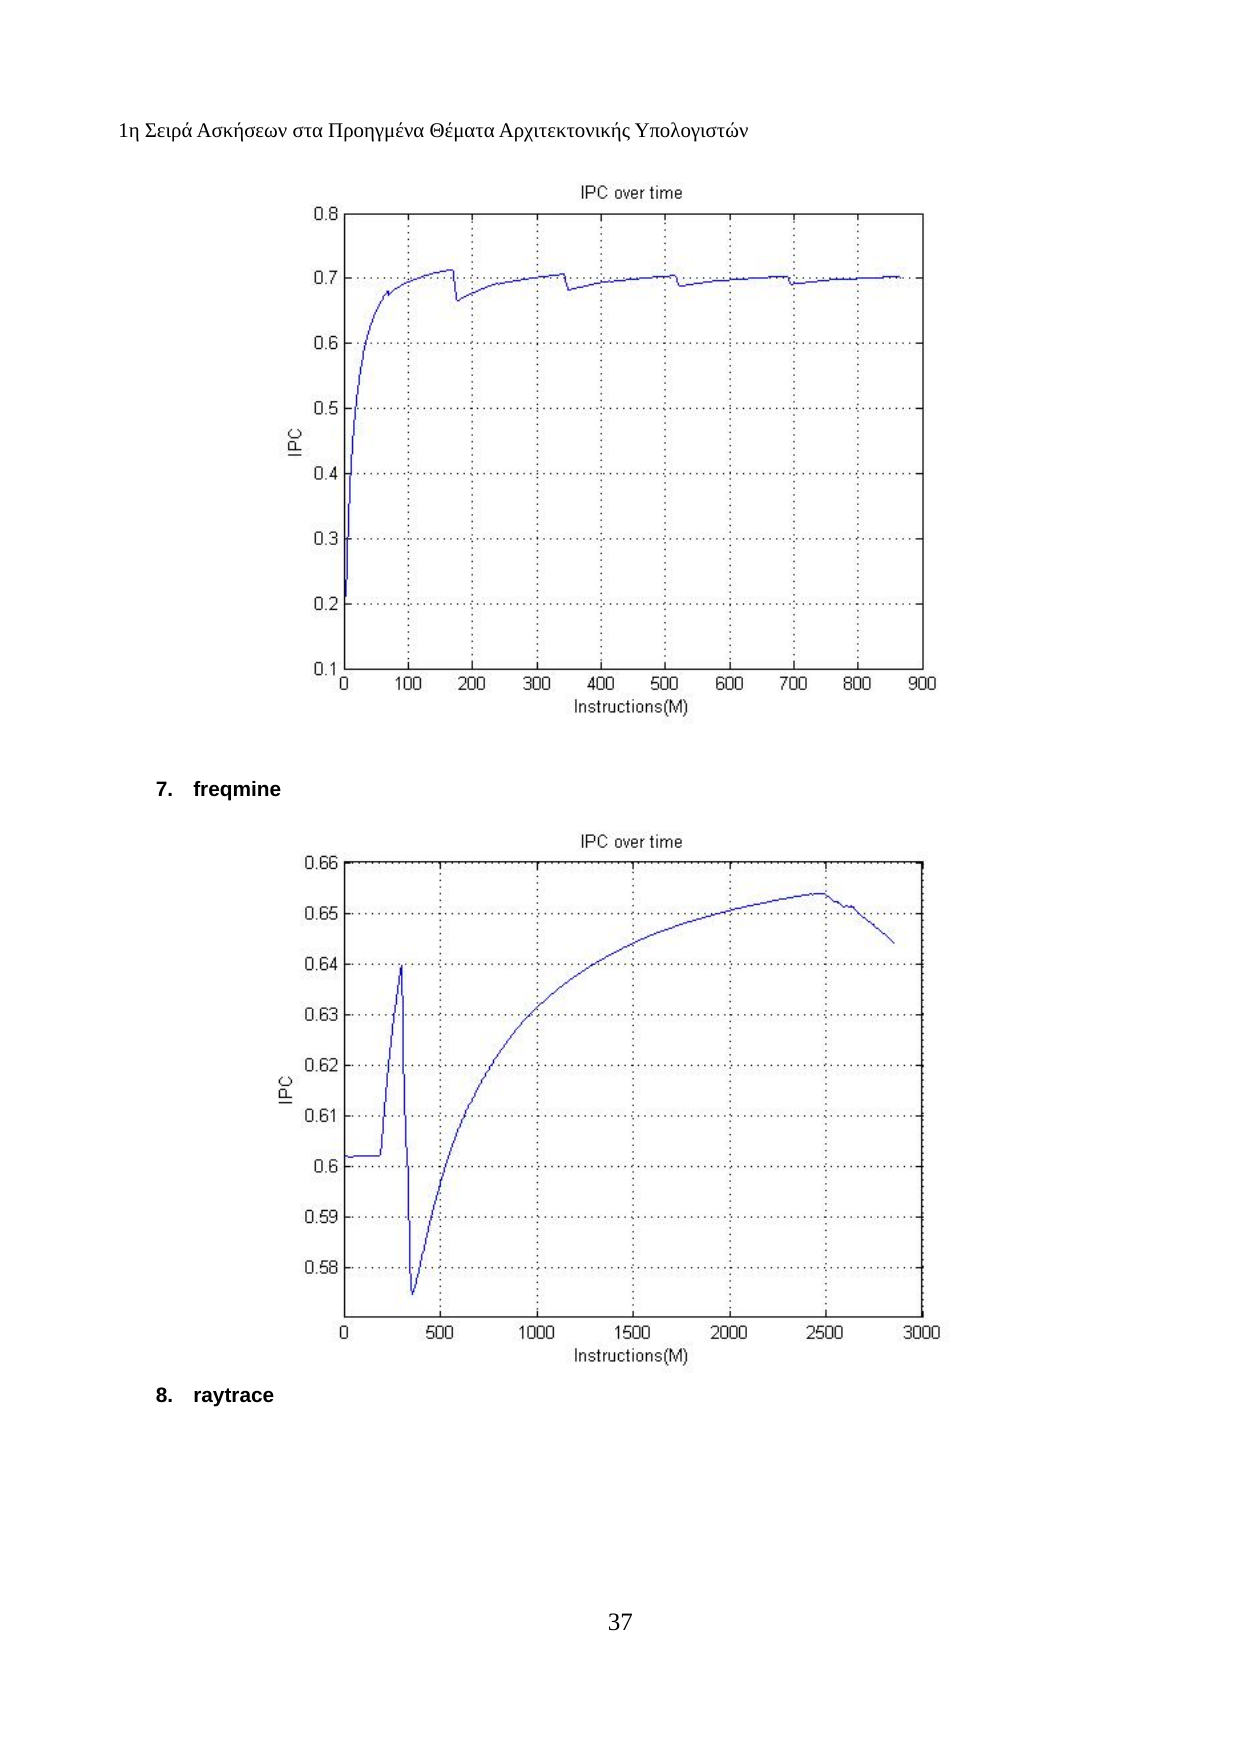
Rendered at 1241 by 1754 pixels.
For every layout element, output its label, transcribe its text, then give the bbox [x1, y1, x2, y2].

list freqmine [156, 777, 1122, 801]
list raytrace [156, 1216, 1122, 1407]
picture [247, 171, 993, 730]
picture [247, 820, 993, 1379]
